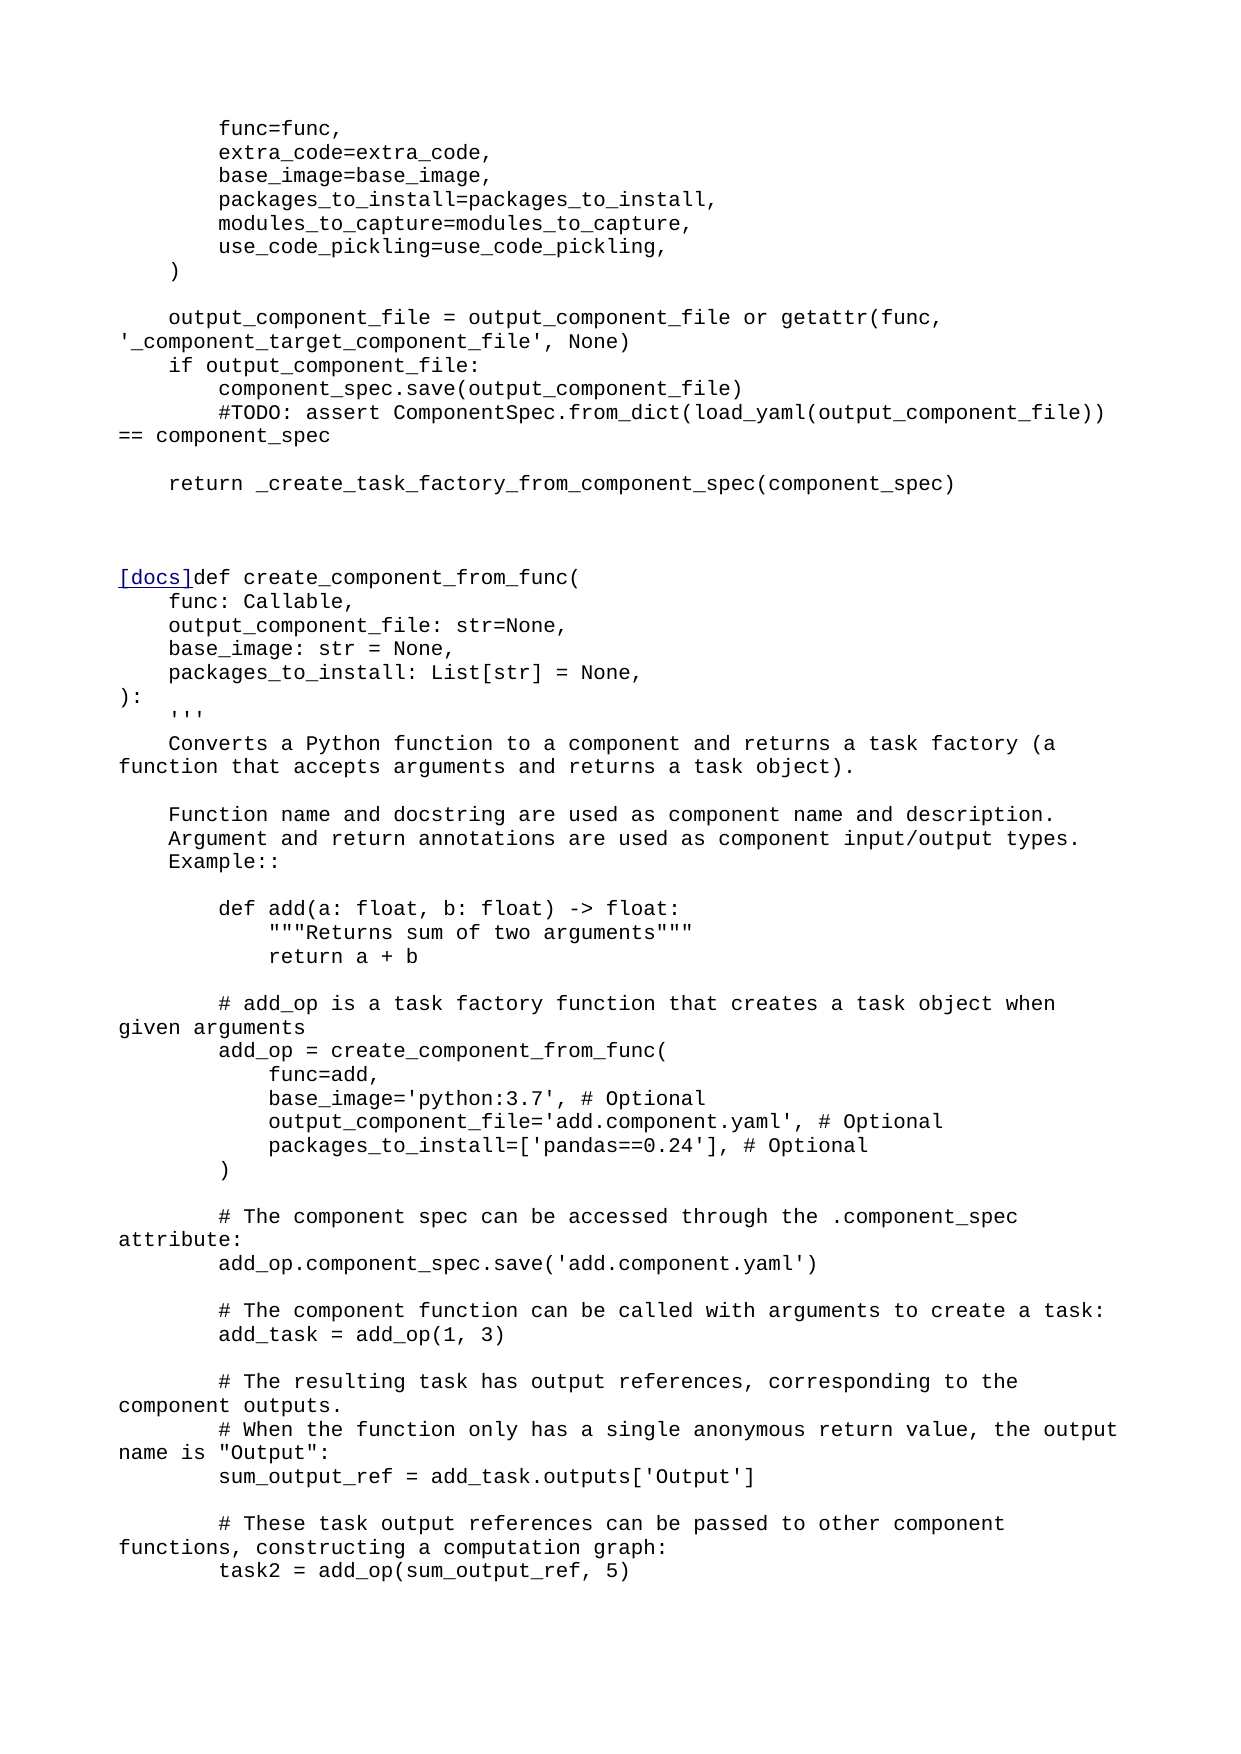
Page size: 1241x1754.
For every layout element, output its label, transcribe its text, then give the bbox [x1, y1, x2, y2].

text ) [118, 260, 1122, 284]
text func: Callable, [118, 591, 1122, 615]
text # The component function can be called with arguments to create a task: [118, 1300, 1122, 1324]
text Function name and docstring are used as component name and description. [118, 804, 1122, 827]
text if output_component_file: [118, 354, 1122, 378]
text base_image='python:3.7', # Optional [118, 1088, 1122, 1111]
text ) [118, 1158, 1122, 1182]
text output_component_file: str=None, [118, 615, 1122, 638]
text # These task output references can be passed to other component functions, constructing a computation graph: [118, 1513, 1122, 1561]
text add_op = create_component_from_func( [118, 1040, 1122, 1064]
text Example:: [118, 851, 1122, 875]
text add_op.component_spec.save('add.component.yaml') [118, 1253, 1122, 1277]
text # When the function only has a single anonymous return value, the output name is "Output": [118, 1419, 1122, 1466]
text Converts a Python function to a component and returns a task factory (a function that accepts arguments and returns a task object). [118, 733, 1122, 780]
text ): [118, 686, 1122, 709]
text packages_to_install=packages_to_install, [118, 189, 1122, 213]
text func=func, [118, 118, 1122, 142]
text output_component_file = output_component_file or getattr(func, '_component_target_component_file', None) [118, 307, 1122, 354]
text """Returns sum of two arguments""" [118, 922, 1122, 946]
text base_image: str = None, [118, 638, 1122, 662]
text output_component_file='add.component.yaml', # Optional [118, 1111, 1122, 1135]
text func=add, [118, 1064, 1122, 1088]
text return _create_task_factory_from_component_spec(component_spec) [118, 473, 1122, 496]
text [docs]def create_component_from_func( [118, 567, 1122, 591]
text # add_op is a task factory function that creates a task object when given arguments [118, 993, 1122, 1040]
text component_spec.save(output_component_file) [118, 378, 1122, 402]
text sum_output_ref = add_task.outputs['Output'] [118, 1466, 1122, 1489]
text packages_to_install: List[str] = None, [118, 662, 1122, 686]
text #TODO: assert ComponentSpec.from_dict(load_yaml(output_component_file)) == component_spec [118, 402, 1122, 449]
text return a + b [118, 946, 1122, 969]
text Argument and return annotations are used as component input/output types. [118, 827, 1122, 851]
text task2 = add_op(sum_output_ref, 5) [118, 1561, 1122, 1584]
text base_image=base_image, [118, 165, 1122, 189]
text use_code_pickling=use_code_pickling, [118, 236, 1122, 260]
text extra_code=extra_code, [118, 142, 1122, 165]
text def add(a: float, b: float) -> float: [118, 898, 1122, 922]
text # The resulting task has output references, corresponding to the component outputs. [118, 1371, 1122, 1419]
text # The component spec can be accessed through the .component_spec attribute: [118, 1206, 1122, 1253]
text ''' [118, 709, 1122, 733]
text modules_to_capture=modules_to_capture, [118, 213, 1122, 236]
text add_task = add_op(1, 3) [118, 1324, 1122, 1348]
text packages_to_install=['pandas==0.24'], # Optional [118, 1135, 1122, 1158]
